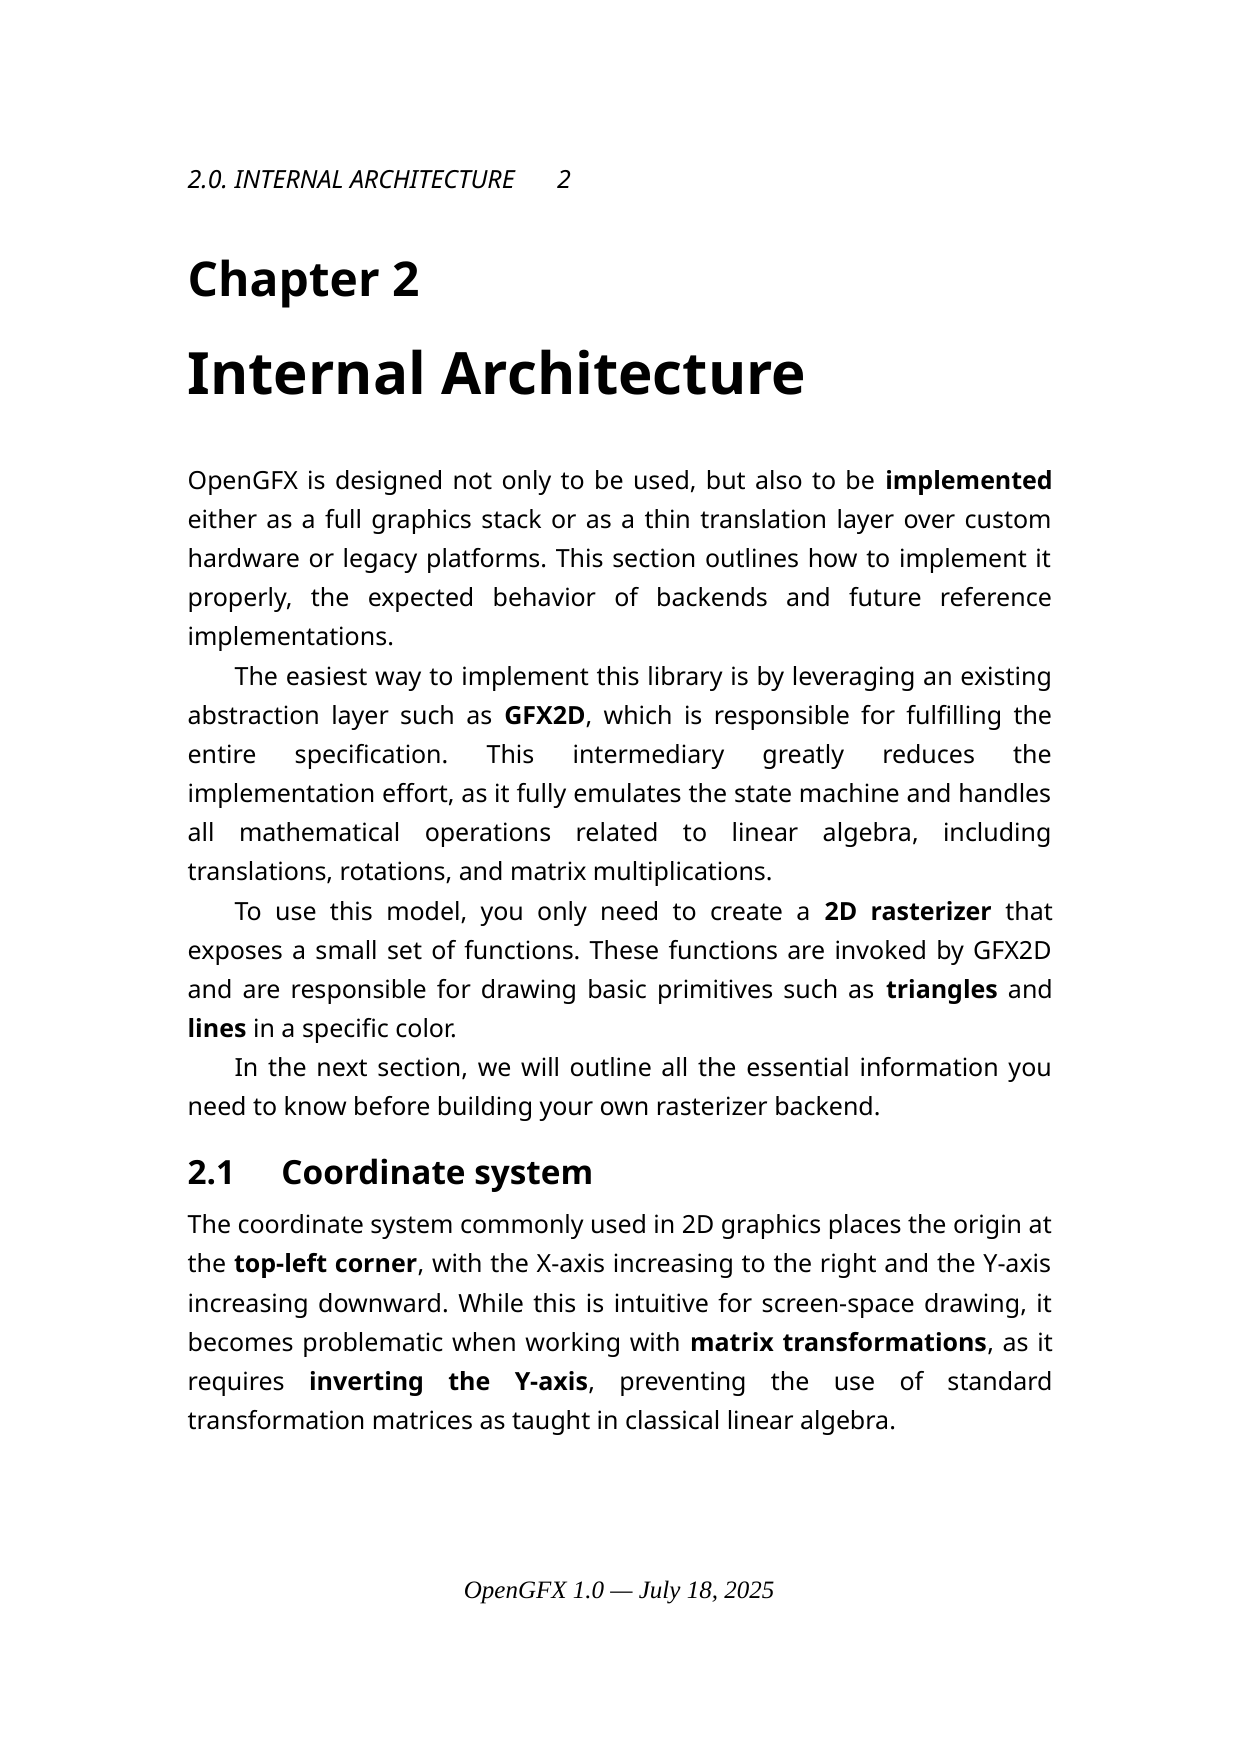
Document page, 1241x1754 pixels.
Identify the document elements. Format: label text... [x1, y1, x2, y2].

subtitle 2.1 Coordinate system [187, 1149, 1053, 1194]
text In the next section, we will outline all the essential information you need to know before building your own rasterizer backend. [187, 1050, 1053, 1123]
text 2.0. INTERNAL ARCHITECTURE 2 Chapter 2 [187, 162, 1053, 310]
text The easiest way to implement this library is by leveraging an existing abstraction layer such as GFX2D, which is responsible for fulfilling the entire specification. This intermediary greatly reduces the implementation effort, as it fully emulates the state machine and handles all mathematical operations related to linear algebra, including translations, rotations, and matrix multiplications. [187, 658, 1053, 888]
text The coordinate system commonly used in 2D graphics places the origin at the top-left corner, with the X-axis increasing to the right and the Y-axis increasing downward. While this is intuitive for screen-space drawing, it becomes problematic when working with matrix transformations, as it requires inverting the Y-axis, preventing the use of standard transformation matrices as taught in classical linear algebra. [187, 1207, 1053, 1437]
subtitle Internal Architecture [187, 332, 1053, 462]
text To use this model, you only need to create a 2D rasterizer that exposes a small set of functions. These functions are invoked by GFX2D and are responsible for drawing basic primitives such as triangles and lines in a specific color. [187, 893, 1053, 1045]
text OpenGFX is designed not only to be used, but also to be implemented either as a full graphics stack or as a thin translation layer over custom hardware or legacy platforms. This section outlines how to implement it properly, the expected behavior of backends and future reference implementations. [187, 462, 1053, 653]
